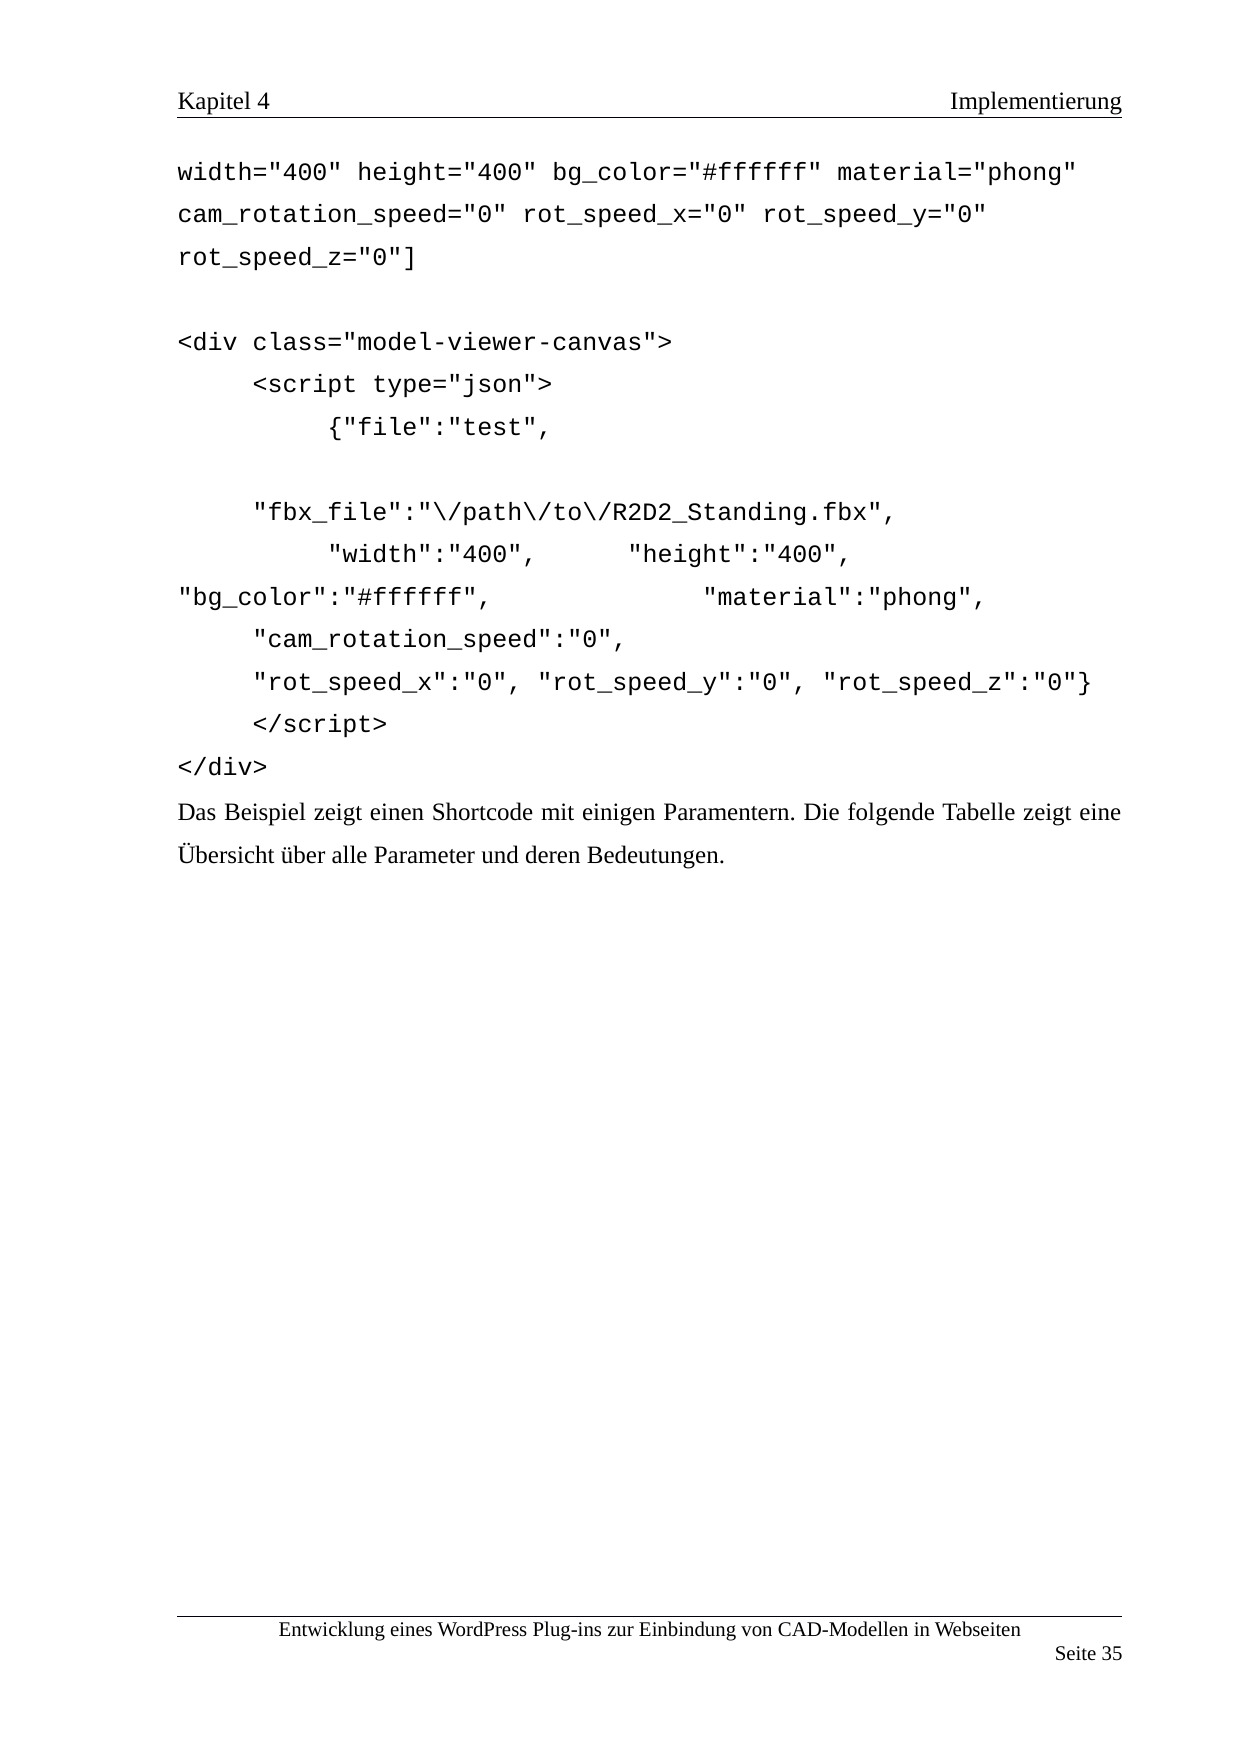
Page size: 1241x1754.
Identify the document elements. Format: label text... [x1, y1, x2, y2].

text width="400" height="400" bg_color="#ffffff" material="phong" cam_rotation_speed="0" rot_speed_x="0" rot_speed_y="0" rot_speed_z="0"] [177, 159, 1122, 273]
text </div> [177, 754, 1122, 783]
text {"file":"test", "fbx_file":"\/path\/to\/R2D2_Standing.fbx", [177, 414, 1122, 528]
text <script type="json"> [177, 372, 1122, 400]
text <div class="model-viewer-canvas"> [177, 329, 1122, 358]
text Das Beispiel zeigt einen Shortcode mit einigen Paramentern. Die folgende Tabelle zeigt eine Übersicht über alle Parameter und deren Bedeutungen. [177, 797, 1122, 869]
text </script> [177, 712, 1122, 740]
text "width":"400", "height":"400", "bg_color":"#ffffff", "material":"phong", "cam_rotation_speed":"0", "rot_speed_x":"0", "rot_speed_y":"0", "rot_speed_z":"0"} [177, 542, 1122, 698]
